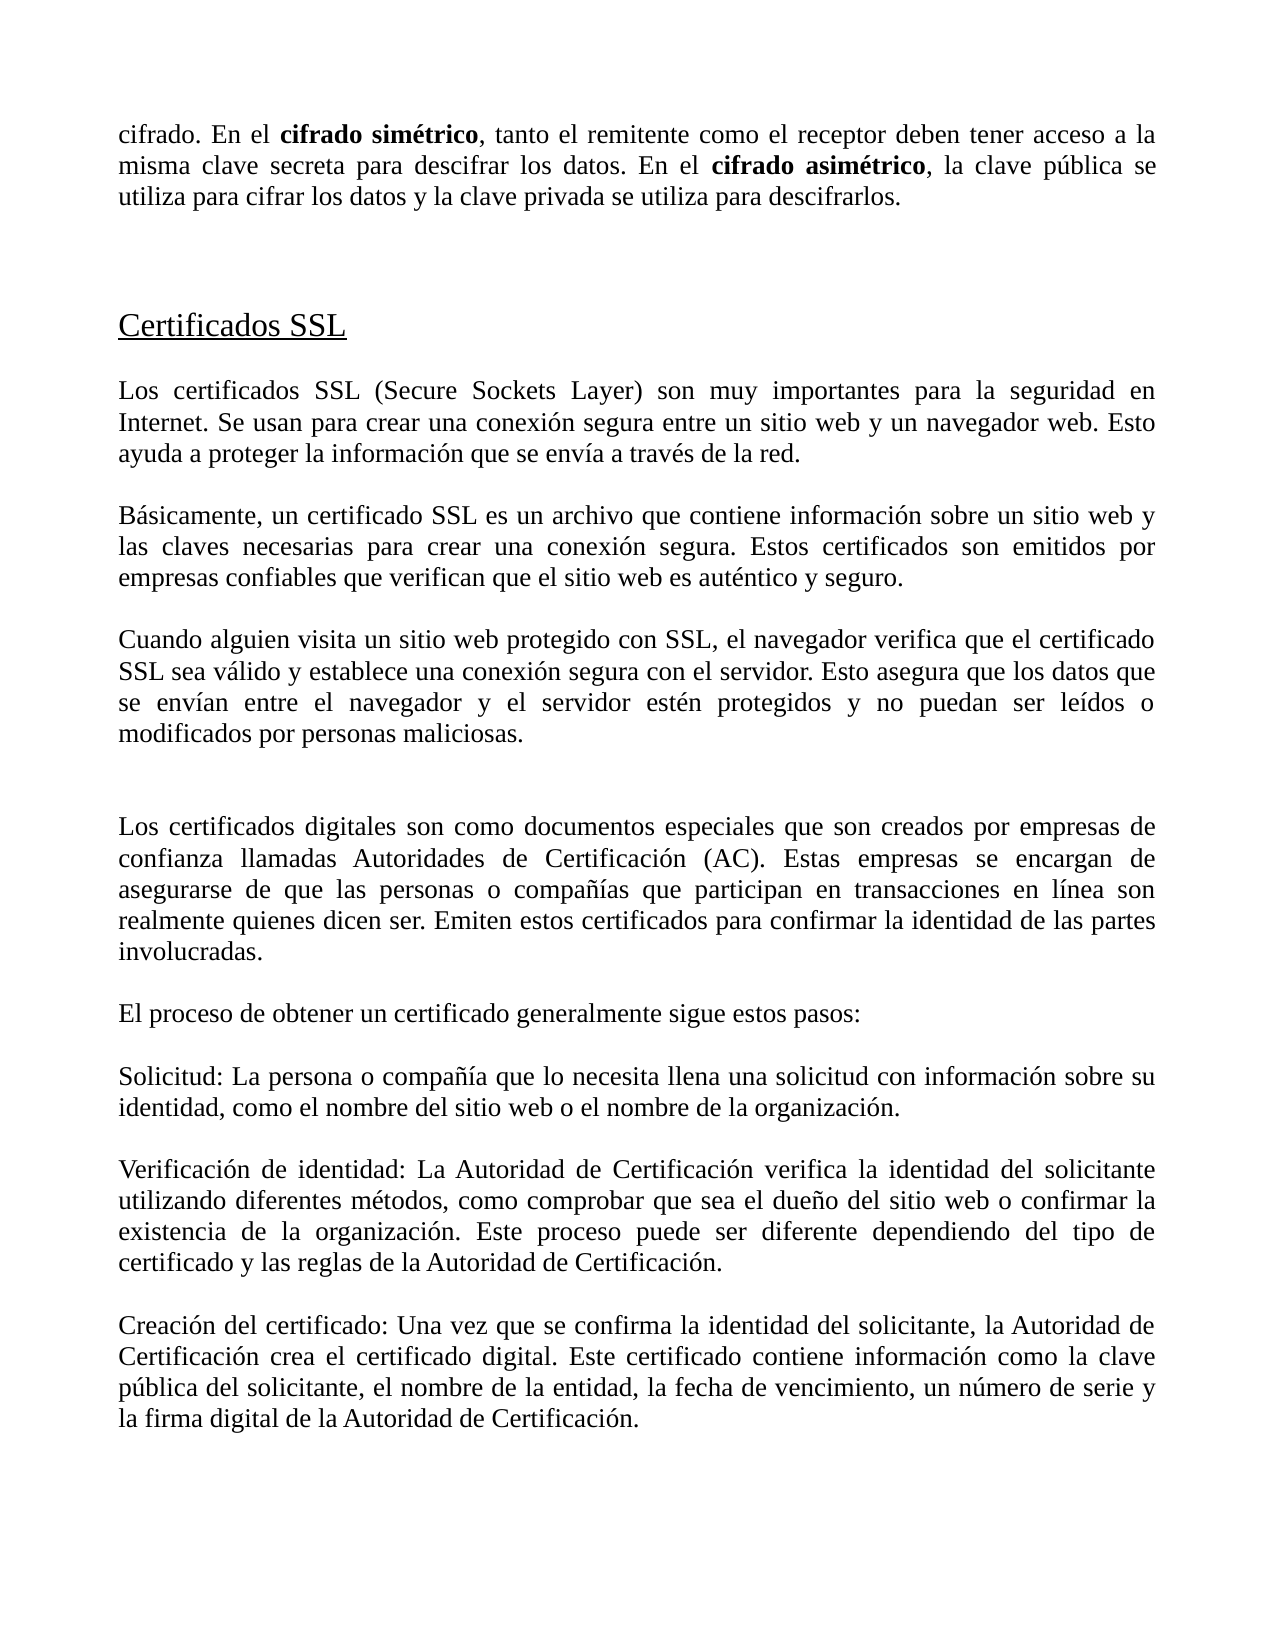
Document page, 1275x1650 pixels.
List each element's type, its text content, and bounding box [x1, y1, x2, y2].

text Creación del certificado: Una vez que se confirma la identidad del solicitante, la Autoridad de Certificación crea el certificado digital. Este certificado contiene información como la clave pública del solicitante, el nombre de la entidad, la fecha de vencimiento, un número de serie y la firma digital de la Autoridad de Certificación. [118, 1309, 1157, 1433]
text Certificados SSL [118, 305, 1157, 343]
text Verificación de identidad: La Autoridad de Certificación verifica la identidad del solicitante utilizando diferentes métodos, como comprobar que sea el dueño del sitio web o confirmar la existencia de la organización. Este proceso puede ser diferente dependiendo del tipo de certificado y las reglas de la Autoridad de Certificación. [118, 1153, 1157, 1278]
text Cuando alguien visita un sitio web protegido con SSL, el navegador verifica que el certificado SSL sea válido y establece una conexión segura con el servidor. Esto asegura que los datos que se envían entre el navegador y el servidor estén protegidos y no puedan ser leídos o modificados por personas maliciosas. [118, 624, 1157, 748]
text Los certificados SSL (Secure Sockets Layer) son muy importantes para la seguridad en Internet. Se usan para crear una conexión segura entre un sitio web y un navegador web. Esto ayuda a proteger la información que se envía a través de la red. [118, 374, 1157, 468]
text Los certificados digitales son como documentos especiales que son creados por empresas de confianza llamadas Autoridades de Certificación (AC). Estas empresas se encargan de asegurarse de que las personas o compañías que participan en transacciones en línea son realmente quienes dicen ser. Emiten estos certificados para confirmar la identidad de las partes involucradas. [118, 811, 1157, 966]
text El proceso de obtener un certificado generalmente sigue estos pasos: [118, 997, 1157, 1028]
text Solicitud: La persona o compañía que lo necesita llena una solicitud con información sobre su identidad, como el nombre del sitio web o el nombre de la organización. [118, 1060, 1157, 1122]
text Básicamente, un certificado SSL es un archivo que contiene información sobre un sitio web y las claves necesarias para crear una conexión segura. Estos certificados son emitidos por empresas confiables que verifican que el sitio web es auténtico y seguro. [118, 499, 1157, 592]
text cifrado. En el cifrado simétrico, tanto el remitente como el receptor deben tener acceso a la misma clave secreta para descifrar los datos. En el cifrado asimétrico, la clave pública se utiliza para cifrar los datos y la clave privada se utiliza para descifrarlos. [118, 118, 1157, 212]
